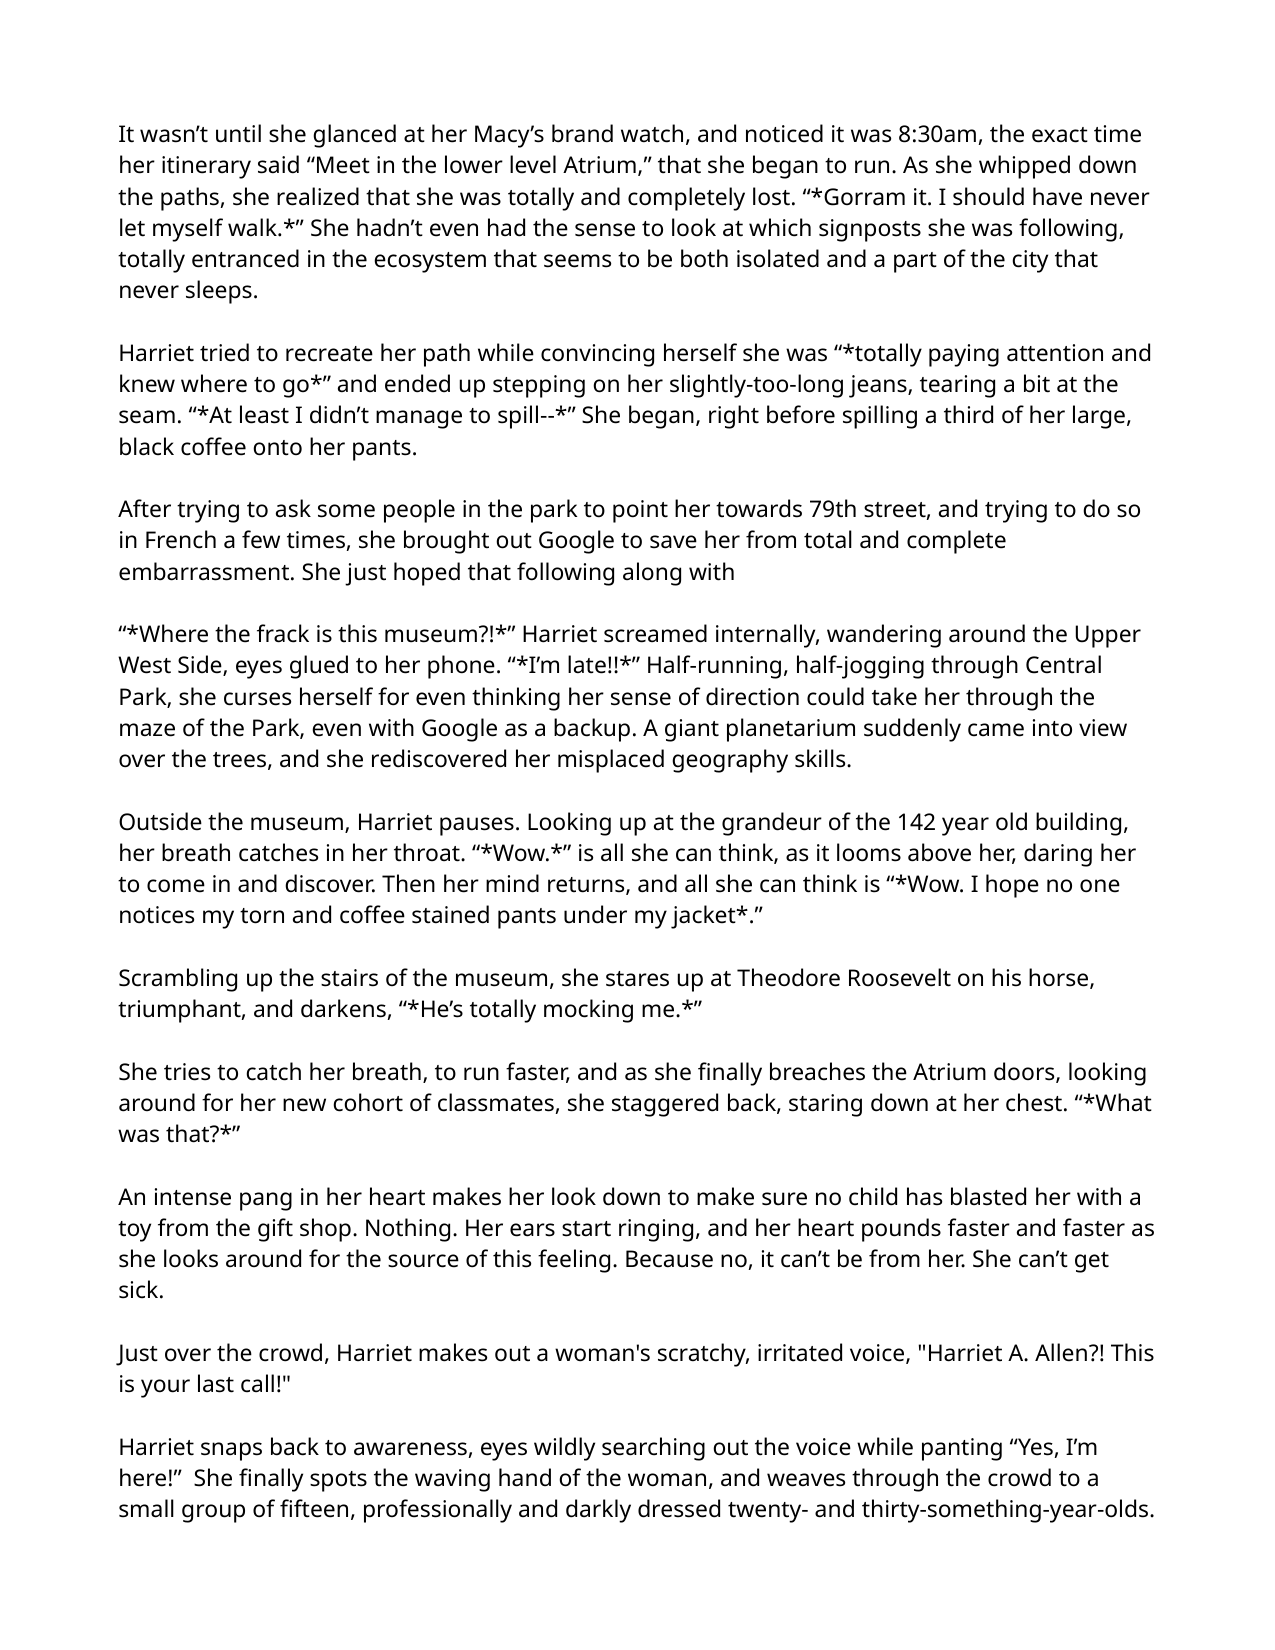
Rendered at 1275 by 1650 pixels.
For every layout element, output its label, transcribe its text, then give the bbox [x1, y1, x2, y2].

text Scrambling up the stairs of the museum, she stares up at Theodore Roosevelt on his horse, triumphant, and darkens, “*He’s totally mocking me.*” [118, 962, 1157, 1024]
text “*Where the frack is this museum?!*” Harriet screamed internally, wandering around the Upper West Side, eyes glued to her phone. “*I’m late!!*” Half-running, half-jogging through Central Park, she curses herself for even thinking her sense of direction could take her through the maze of the Park, even with Google as a backup. A giant planetarium suddenly came into view over the trees, and she rediscovered her misplaced geography skills. [118, 618, 1157, 774]
text Outside the museum, Harriet pauses. Looking up at the grandeur of the 142 year old building, her breath catches in her throat. “*Wow.*” is all she can think, as it looms above her, daring her to come in and discover. Then her mind returns, and all she can think is “*Wow. I hope no one notices my torn and coffee stained pants under my jacket*.” [118, 806, 1157, 931]
text After trying to ask some people in the park to point her towards 79th street, and trying to do so in French a few times, she brought out Google to save her from total and complete embarrassment. She just hoped that following along with [118, 493, 1157, 587]
text An intense pang in her heart makes her look down to make sure no child has blasted her with a toy from the gift shop. Nothing. Her ears start ringing, and her heart pounds faster and faster as she looks around for the source of this feeling. Because no, it can’t be from her. She can’t get sick. [118, 1181, 1157, 1306]
text Just over the crowd, Harriet makes out a woman's scratchy, irritated voice, "Harriet A. Allen?! This is your last call!" [118, 1337, 1157, 1399]
text Harriet tried to recreate her path while convincing herself she was “*totally paying attention and knew where to go*” and ended up stepping on her slightly-too-long jeans, tearing a bit at the seam. “*At least I didn’t manage to spill--*” She began, right before spilling a third of her large, black coffee onto her pants. [118, 337, 1157, 462]
text Harriet snaps back to awareness, eyes wildly searching out the voice while panting “Yes, I’m here!” She finally spots the waving hand of the woman, and weaves through the crowd to a small group of fifteen, professionally and darkly dressed twenty- and thirty-something-year-olds. [118, 1431, 1157, 1524]
text She tries to catch her breath, to run faster, and as she finally breaches the Atrium doors, looking around for her new cohort of classmates, she staggered back, staring down at her chest. “*What was that?*” [118, 1056, 1157, 1149]
text It wasn’t until she glanced at her Macy’s brand watch, and noticed it was 8:30am, the exact time her itinerary said “Meet in the lower level Atrium,” that she began to run. As she whipped down the paths, she realized that she was totally and completely lost. “*Gorram it. I should have never let myself walk.*” She hadn’t even had the sense to look at which signposts she was following, totally entranced in the ecosystem that seems to be both isolated and a part of the city that never sleeps. [118, 118, 1157, 306]
